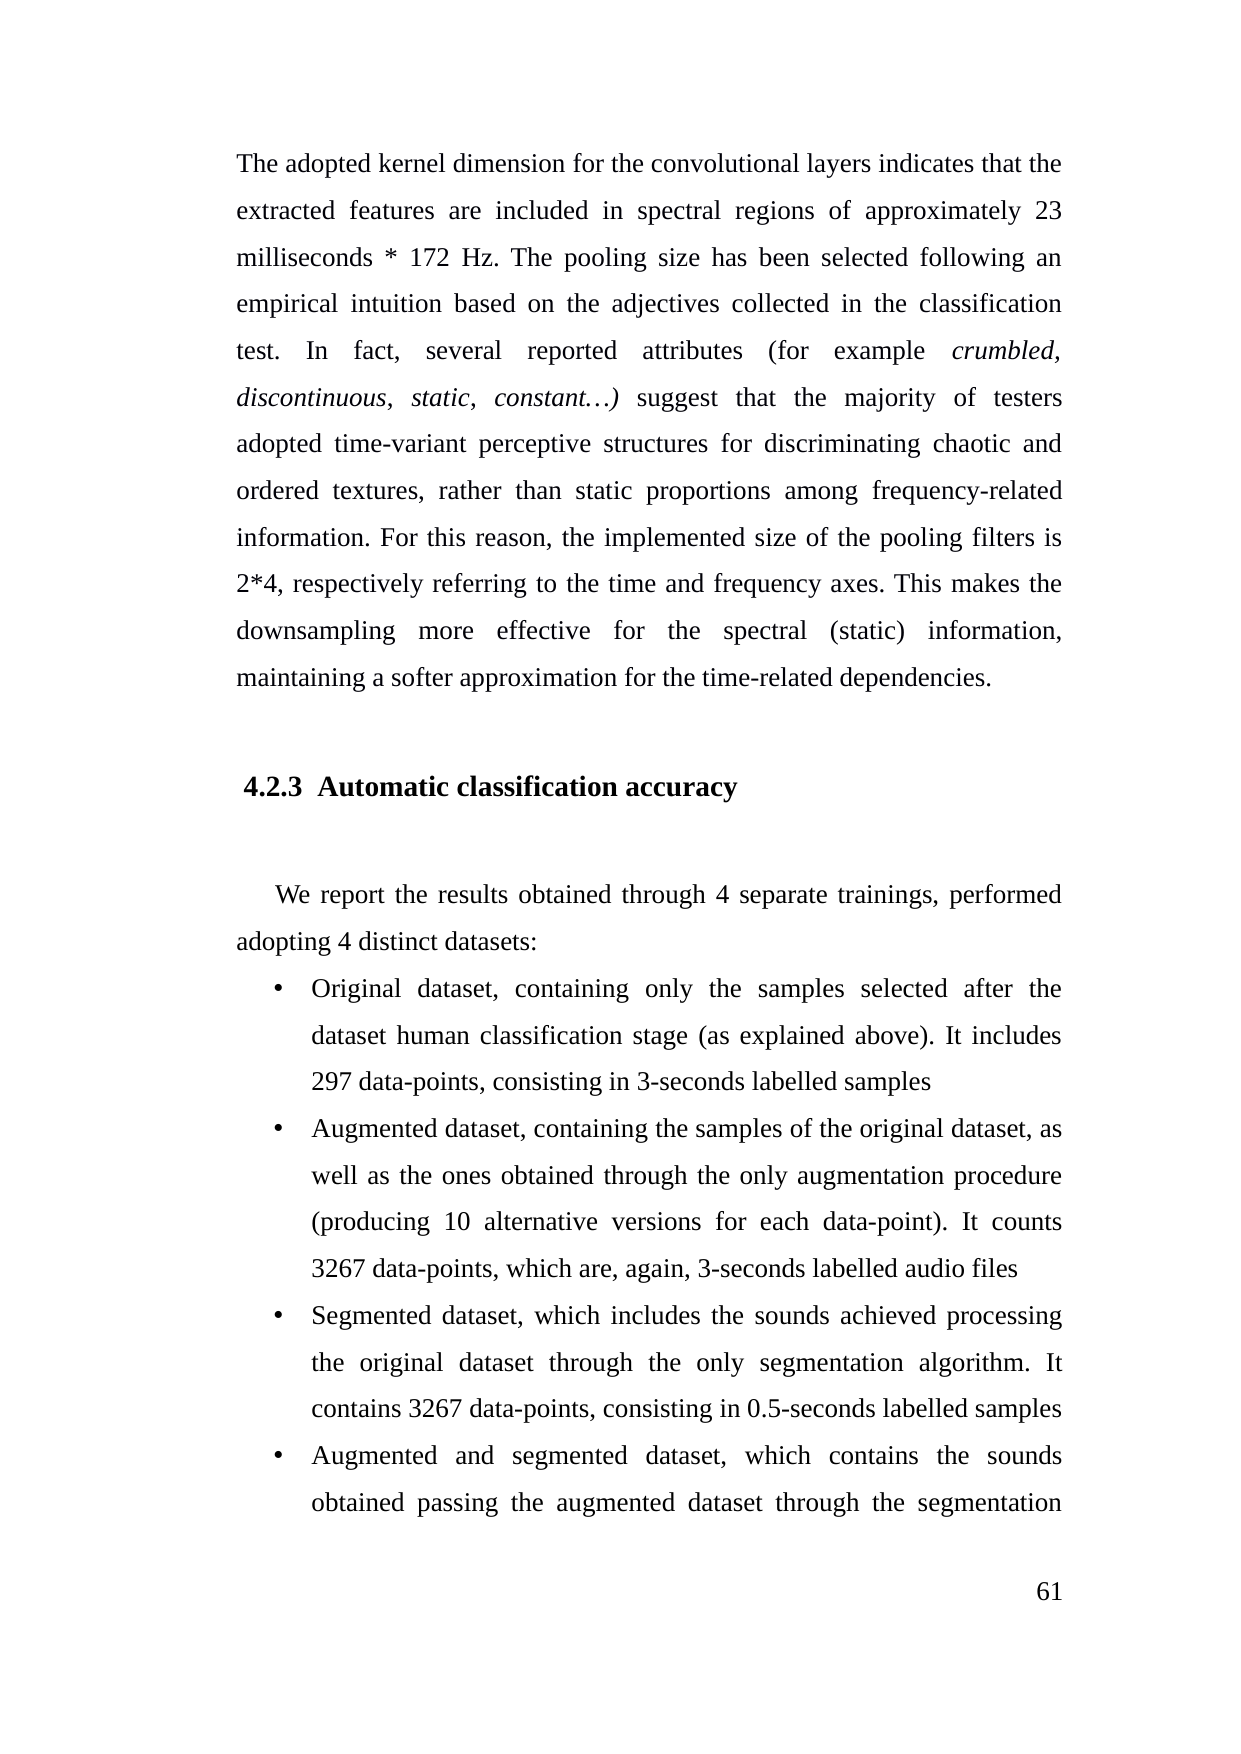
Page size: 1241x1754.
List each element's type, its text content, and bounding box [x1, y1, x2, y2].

list Original dataset, containing only the samples selected after the dataset human classification stage (as explained above). It includes 297 data-points, consisting in 3-seconds labelled samples [274, 972, 1063, 1097]
subtitle Automatic classification accuracy [236, 769, 1063, 803]
list Augmented and segmented dataset, which contains the sounds obtained passing the augmented dataset through the segmentation [274, 1439, 1063, 1517]
list Segmented dataset, which includes the sounds achieved processing the original dataset through the only segmentation algorithm. It contains 3267 data-points, consisting in 0.5-seconds labelled samples [274, 1299, 1063, 1423]
list Augmented dataset, containing the samples of the original dataset, as well as the ones obtained through the only augmentation procedure (producing 10 alternative versions for each data-point). It counts 3267 data-points, which are, again, 3-seconds labelled audio files [274, 1112, 1063, 1283]
text The adopted kernel dimension for the convolutional layers indicates that the extracted features are included in spectral regions of approximately 23 milliseconds * 172 Hz. The pooling size has been selected following an empirical intuition based on the adjectives collected in the classification test. In fact, several reported attributes (for example crumbled, discontinuous, static, constant…) suggest that the majority of testers adopted time-variant perceptive structures for discriminating chaotic and ordered textures, rather than static proportions among frequency-related information. For this reason, the implemented size of the pooling filters is 2*4, respectively referring to the time and frequency axes. This makes the downsampling more effective for the spectral (static) information, maintaining a softer approximation for the time-related dependencies. [236, 148, 1063, 692]
text We report the results obtained through 4 separate trainings, performed adopting 4 distinct datasets: [236, 879, 1063, 956]
